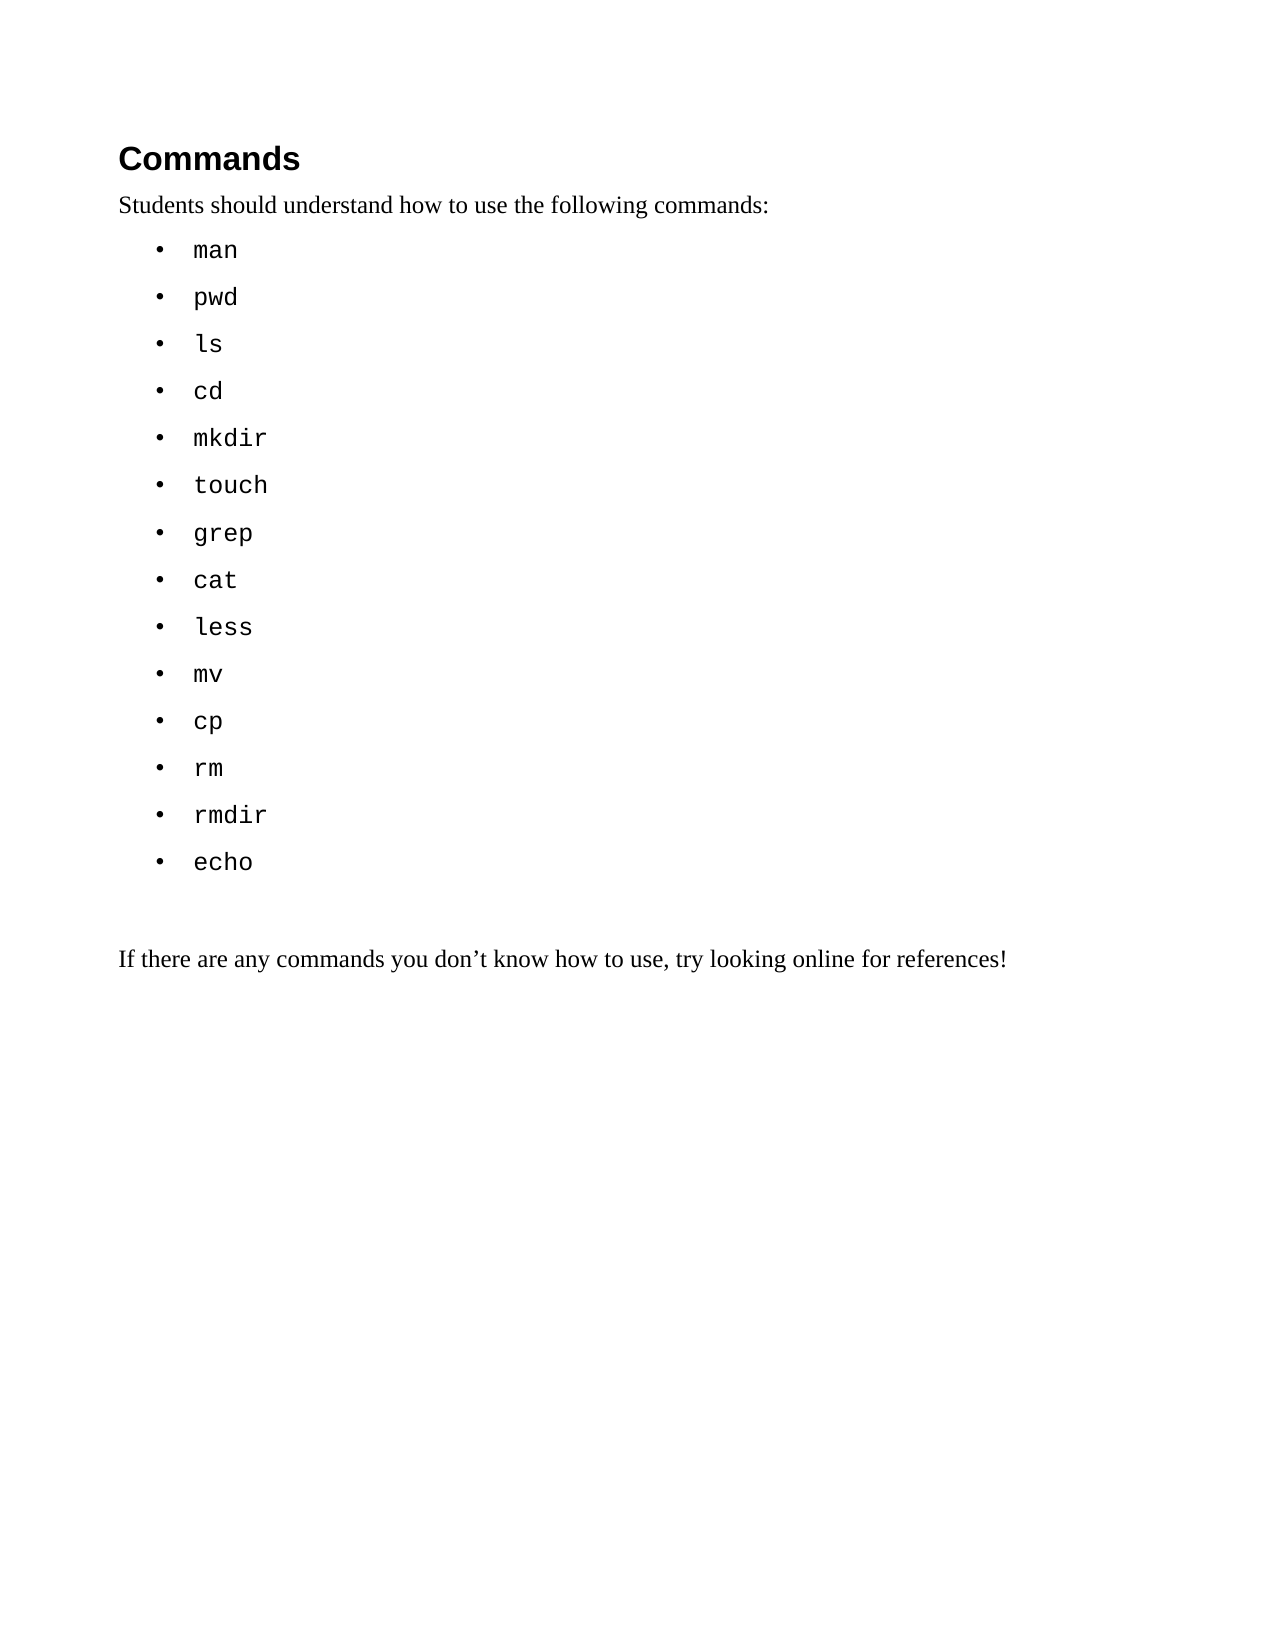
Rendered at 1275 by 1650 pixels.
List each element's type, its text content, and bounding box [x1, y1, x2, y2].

list echo [156, 850, 1157, 878]
list cp [156, 708, 1157, 737]
list pwd [156, 285, 1157, 313]
list rm [156, 756, 1157, 784]
list man [156, 238, 1157, 266]
list grep [156, 520, 1157, 548]
list touch [156, 473, 1157, 501]
list ls [156, 332, 1157, 360]
list cat [156, 567, 1157, 596]
list rmdir [156, 803, 1157, 831]
list less [156, 614, 1157, 643]
text Students should understand how to use the following commands: [118, 190, 1157, 219]
list mv [156, 661, 1157, 690]
list cd [156, 379, 1157, 407]
list mkdir [156, 426, 1157, 454]
text If there are any commands you don’t know how to use, try looking online for references! [118, 944, 1157, 973]
subtitle Commands [118, 139, 1157, 178]
